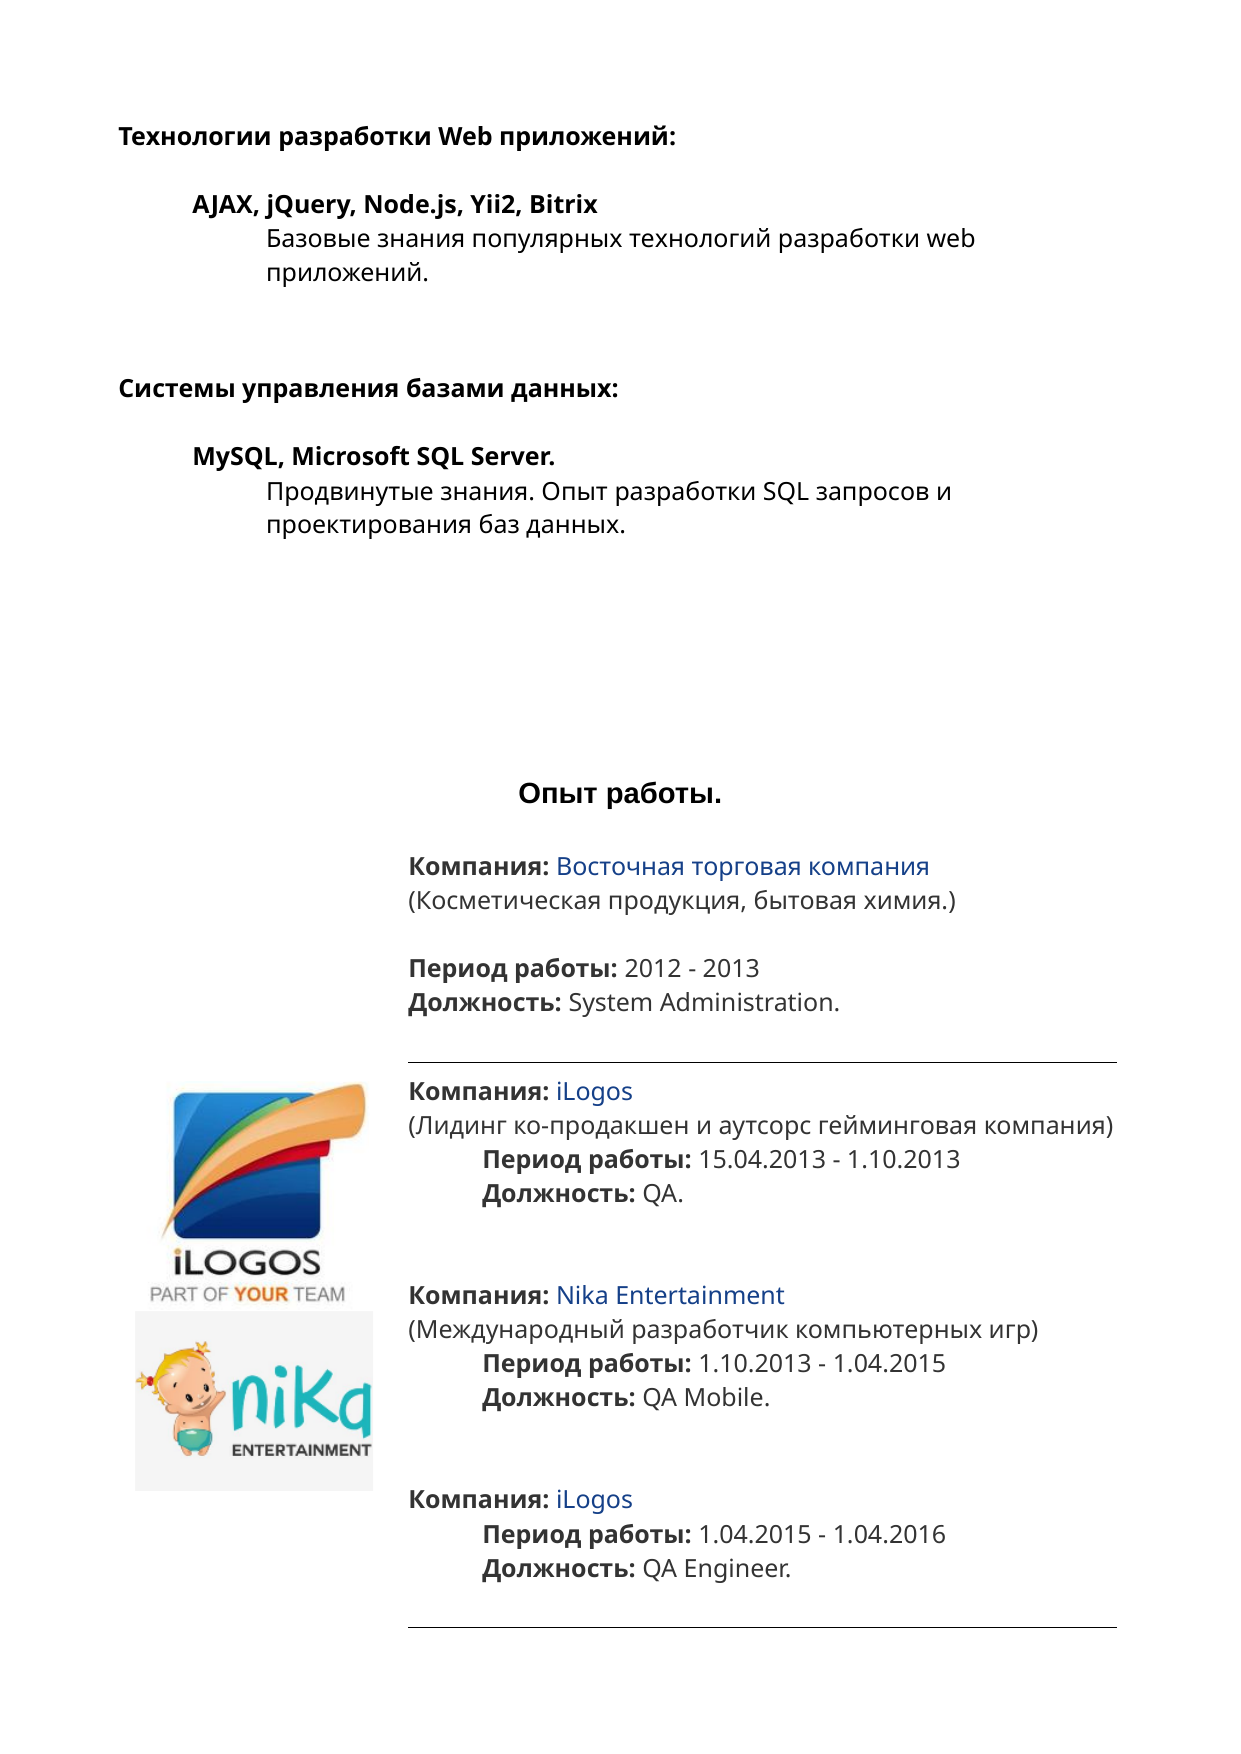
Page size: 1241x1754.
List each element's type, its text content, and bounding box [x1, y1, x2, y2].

table_header [118, 843, 402, 1068]
table_cell [118, 1068, 402, 1633]
picture [134, 1081, 374, 1491]
table_header Компания: Восточная торговая компания (Косметическая продукция, бытовая химия.) Период работы: 2012 - 2013 Должность: System Administration. [403, 843, 1123, 1068]
text MySQL, Microsoft SQL Server. [192, 405, 1122, 473]
text AJAX, jQuery, Node.js, Yii2, Bitrix [192, 152, 1122, 220]
subtitle Опыт работы. [118, 776, 1122, 809]
table_cell Компания: iLogos (Лидинг ко-продакшен и аутсорс гейминговая компания) Период работы: 15.04.2013 - 1.10.2013 Должность: QA. Компания: Nika Entertainment (Международный разработчик компьютерных игр) Период работы: 1.10.2013 - 1.04.2015 Должность: QA Mobile. Компания: iLogos Период работы: 1.04.2015 - 1.04.2016 Должность: QA Engineer. [403, 1068, 1123, 1633]
subtitle Системы управления базами данных: [118, 371, 1122, 405]
text Продвинутые знания. Опыт разработки SQL запросов и проектирования баз данных. [266, 473, 1122, 541]
subtitle Технологии разработки Web приложений: [118, 118, 1122, 152]
text Базовые знания популярных технологий разработки web приложений. [266, 220, 1122, 288]
